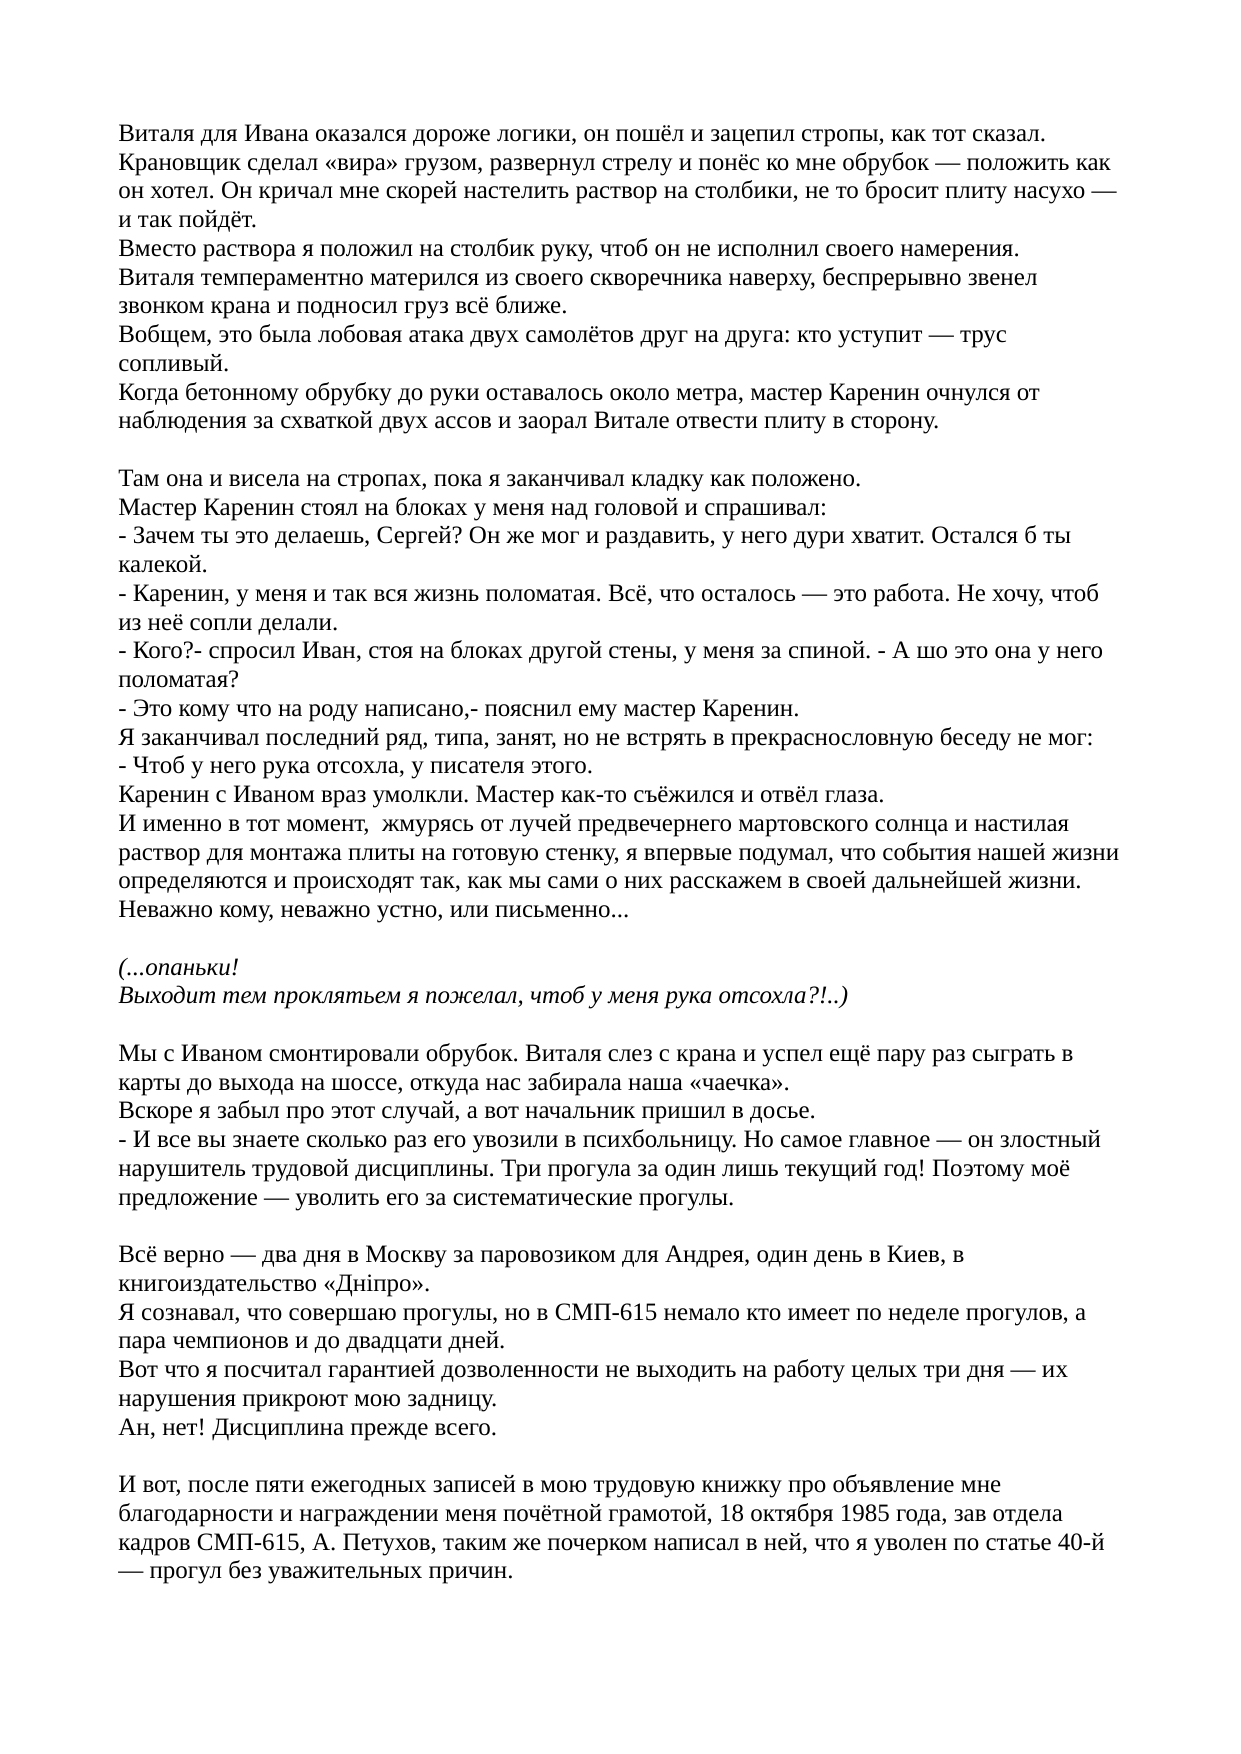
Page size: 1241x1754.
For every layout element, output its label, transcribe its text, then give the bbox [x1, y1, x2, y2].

text Всё верно — два дня в Москву за паровозиком для Андрея, один день в Киев, в книгоиздательство «Днiпро». [118, 1239, 1122, 1297]
text Каренин с Иваном враз умолкли. Мастер как-то съёжился и отвёл глаза. [118, 779, 1122, 808]
text - Кого?- спросил Иван, стоя на блоках другой стены, у меня за спиной. - А шо это она у него поломатая? [118, 636, 1122, 693]
text Выходит тем проклятьем я пожелал, чтоб у меня рука отсохла?!..) [118, 981, 1122, 1009]
text Вобщем, это была лобовая атака двух самолётов друг на друга: кто уступит — трус сопливый. [118, 319, 1122, 377]
text Вместо раствора я положил на столбик руку, чтоб он не исполнил своего намерения. [118, 233, 1122, 262]
text Когда бетонному обрубку до руки оставалось около метра, мастер Каренин очнулся от наблюдения за схваткой двух ассов и заорал Витале отвести плиту в сторону. [118, 377, 1122, 434]
text Вскоре я забыл про этот случай, а вот начальник пришил в досье. [118, 1096, 1122, 1124]
text - И все вы знаете сколько раз его увозили в психбольницу. Но самое главное — он злостный нарушитель трудовой дисциплины. Три прогула за один лишь текущий год! Поэтому моё предложение — уволить его за систематические прогулы. [118, 1124, 1122, 1211]
text Я сознавал, что совершаю прогулы, но в СМП-615 немало кто имеет по неделе прогулов, а пара чемпионов и до двадцати дней. [118, 1297, 1122, 1354]
text И вот, после пяти ежегодных записей в мою трудовую книжку про объявление мне благодарности и награждении меня почётной грамотой, 18 октября 1985 года, зав отдела кадров СМП-615, А. Петухов, таким же почерком написал в ней, что я уволен по статье 40-й — прогул без уважительных причин. [118, 1469, 1122, 1584]
text Виталя темпераментно матерился из своего скворечника наверху, беспрерывно звенел звонком крана и подносил груз всё ближе. [118, 262, 1122, 319]
text Ан, нет! Дисциплина прежде всего. [118, 1412, 1122, 1441]
text Вот что я посчитал гарантией дозволенности не выходить на работу целых три дня — их нарушения прикроют мою задницу. [118, 1354, 1122, 1412]
text Крановщик сделал «вира» грузом, развернул стрелу и понёс ко мне обрубок — положить как он хотел. Он кричал мне скорей настелить раствор на столбики, не то бросит плиту насухо — и так пойдёт. [118, 147, 1122, 233]
text И именно в тот момент, жмурясь от лучей предвечернего мартовского солнца и настилая раствор для монтажа плиты на готовую стенку, я впервые подумал, что события нашей жизни определяются и происходят так, как мы сами о них расскажем в своей дальнейшей жизни. Неважно кому, неважно устно, или письменно... [118, 808, 1122, 923]
text Я заканчивал последний ряд, типа, занят, но не встрять в прекраснословную беседу не мог: [118, 722, 1122, 751]
text Мастер Каренин стоял на блоках у меня над головой и спрашивал: [118, 492, 1122, 521]
text - Это кому что на роду написано,- пояснил ему мастер Каренин. [118, 693, 1122, 722]
text - Чтоб у него рука отсохла, у писателя этого. [118, 751, 1122, 779]
text - Зачем ты это делаешь, Сергей? Он же мог и раздавить, у него дури хватит. Остался б ты калекой. [118, 521, 1122, 578]
text - Каренин, у меня и так вся жизнь поломатая. Всё, что осталось — это работа. Не хочу, чтоб из неё сопли делали. [118, 578, 1122, 636]
text (...опаньки! [118, 952, 1122, 981]
text Виталя для Ивана оказался дороже логики, он пошёл и зацепил стропы, как тот сказал. [118, 118, 1122, 147]
text Там она и висела на стропах, пока я заканчивал кладку как положено. [118, 463, 1122, 492]
text Мы с Иваном смонтировали обрубок. Виталя слез с крана и успел ещё пару раз сыграть в карты до выхода на шоссе, откуда нас забирала наша «чаечка». [118, 1038, 1122, 1096]
